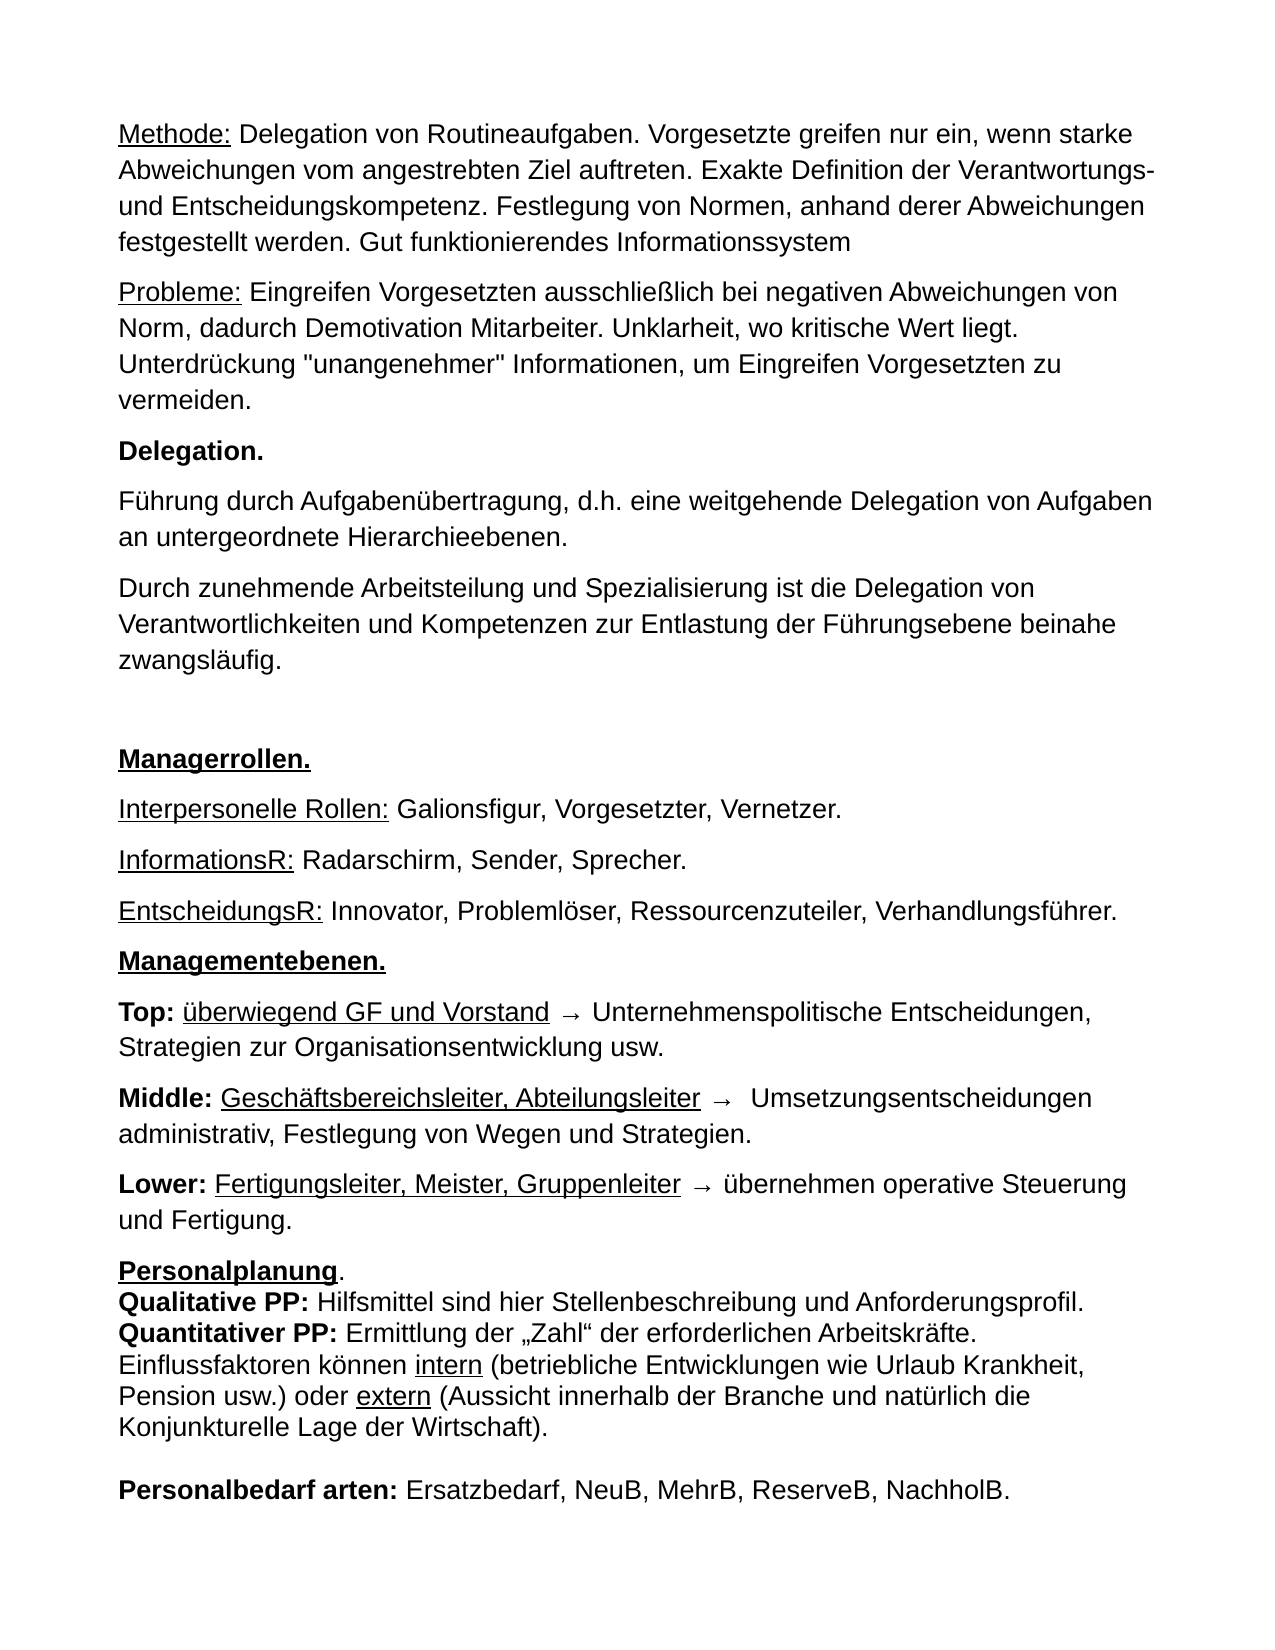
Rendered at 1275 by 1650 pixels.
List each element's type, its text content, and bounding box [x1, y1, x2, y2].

text InformationsR: Radarschirm, Sender, Sprecher. [118, 844, 1157, 875]
text EntscheidungsR: Innovator, Problemlöser, Ressourcenzuteiler, Verhandlungsführer. [118, 894, 1157, 926]
text Personalplanung. [118, 1255, 1157, 1286]
text Lower: Fertigungsleiter, Meister, Gruppenleiter → übernehmen operative Steuerung und Fertigung. [118, 1168, 1157, 1236]
text Quantitativer PP: Ermittlung der „Zahl“ der erforderlichen Arbeitskräfte. Einflussfaktoren können intern (betriebliche Entwicklungen wie Urlaub Krankheit, Pension usw.) oder extern (Aussicht innerhalb der Branche und natürlich die Konjunkturelle Lage der Wirtschaft). [118, 1317, 1157, 1442]
text Managerrollen. [118, 743, 1157, 774]
text Personalbedarf arten: Ersatzbedarf, NeuB, MehrB, ReserveB, NachholB. [118, 1474, 1157, 1505]
text Top: überwiegend GF und Vorstand → Unternehmenspolitische Entscheidungen, Strategien zur Organisationsentwicklung usw. [118, 996, 1157, 1063]
text Durch zunehmende Arbeitsteilung und Spezialisierung ist die Delegation von Verantwortlichkeiten und Kompetenzen zur Entlastung der Führungsebene beinahe zwangsläufig. [118, 572, 1157, 675]
text Methode: Delegation von Routineaufgaben. Vorgesetzte greifen nur ein, wenn starke Abweichungen vom angestrebten Ziel auftreten. Exakte Definition der Verantwortungs- und Entscheidungskompetenz. Festlegung von Normen, anhand derer Abweichungen festgestellt werden. Gut funktionierendes Informationssystem [118, 118, 1157, 257]
text Qualitative PP: Hilfsmittel sind hier Stellenbeschreibung und Anforderungsprofil. [118, 1286, 1157, 1317]
text Interpersonelle Rollen: Galionsfigur, Vorgesetzter, Vernetzer. [118, 793, 1157, 825]
text Middle: Geschäftsbereichsleiter, Abteilungsleiter → Umsetzungsentscheidungen administrativ, Festlegung von Wegen und Strategien. [118, 1082, 1157, 1149]
text Managementebenen. [118, 945, 1157, 976]
text Delegation. [118, 435, 1157, 466]
text Führung durch Aufgabenübertragung, d.h. eine weitgehende Delegation von Aufgaben an untergeordnete Hierarchieebenen. [118, 485, 1157, 552]
text Probleme: Eingreifen Vorgesetzten ausschließlich bei negativen Abweichungen von Norm, dadurch Demotivation Mitarbeiter. Unklarheit, wo kritische Wert liegt. Unterdrückung "unangenehmer" Informationen, um Eingreifen Vorgesetzten zu vermeiden. [118, 276, 1157, 416]
